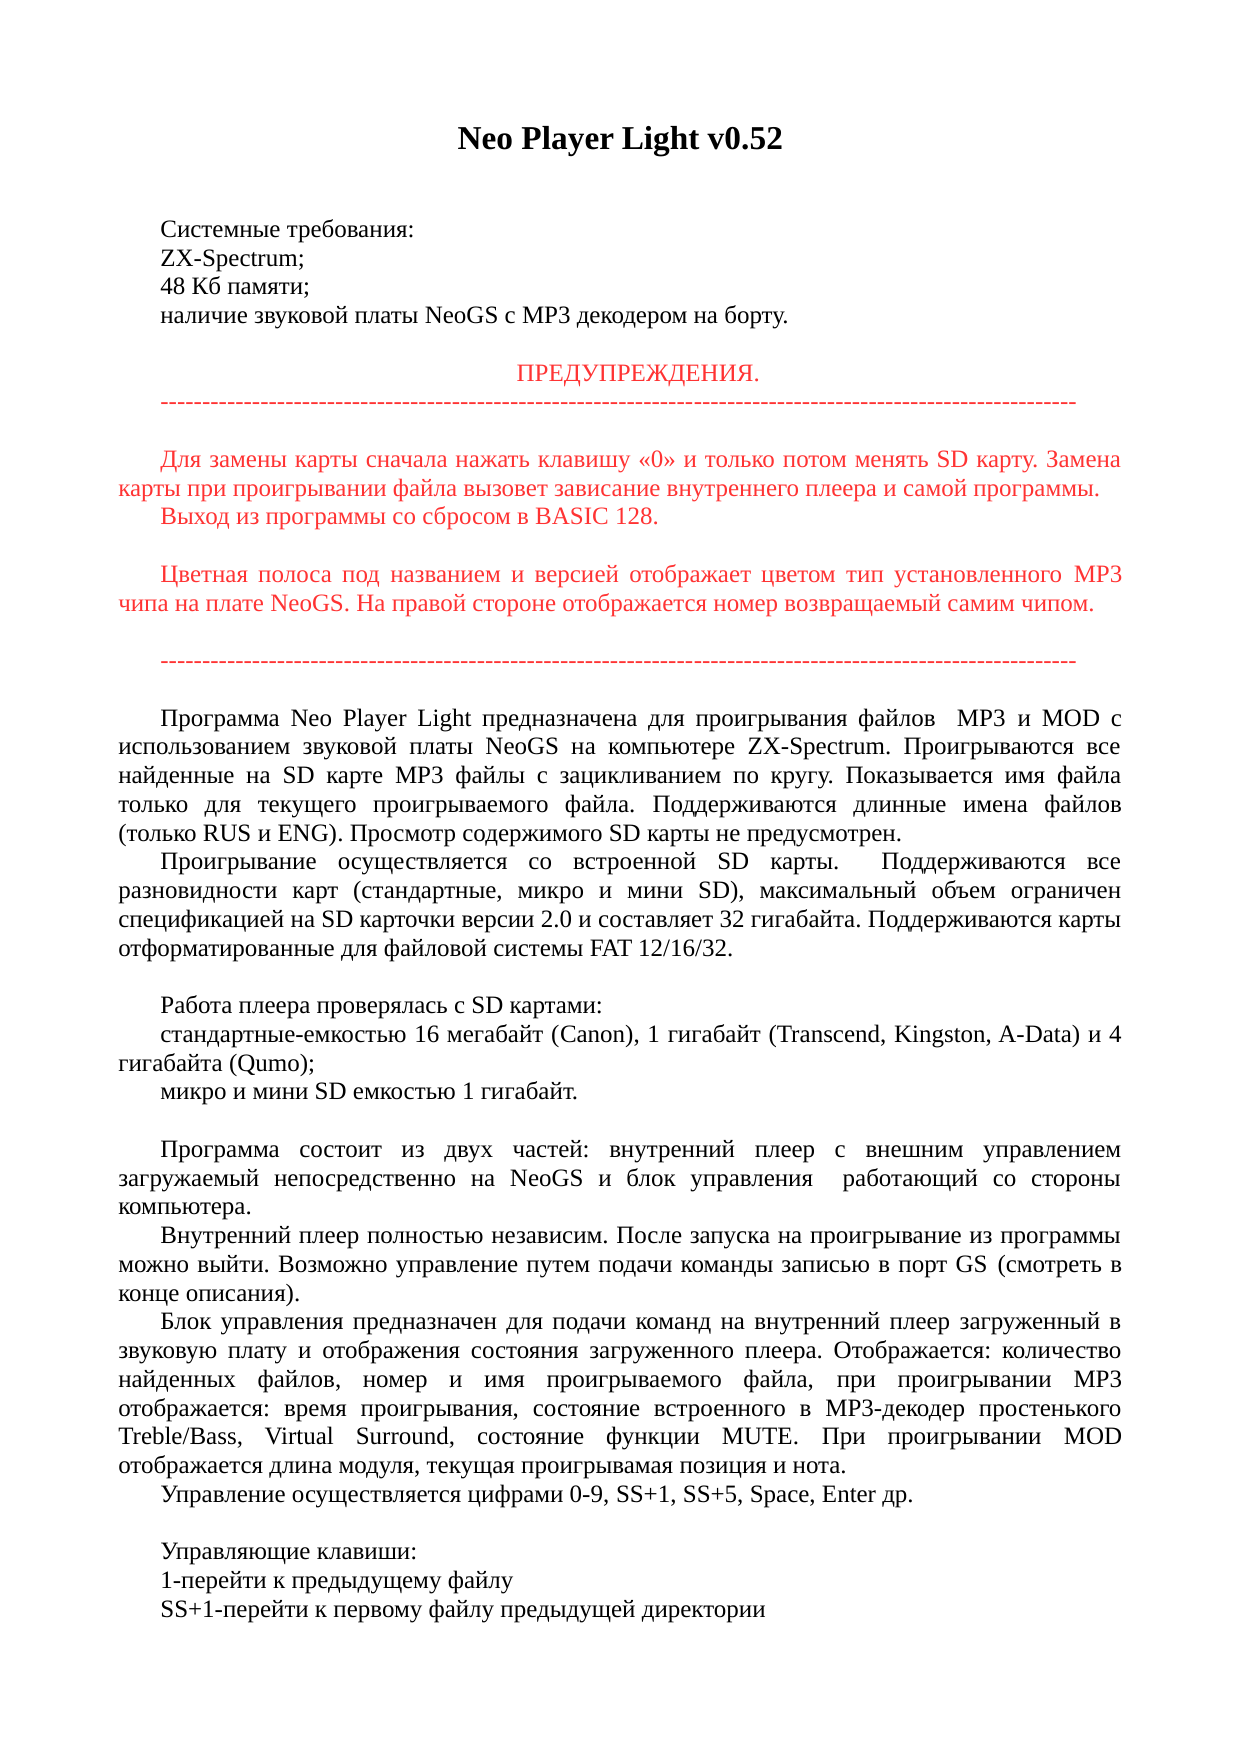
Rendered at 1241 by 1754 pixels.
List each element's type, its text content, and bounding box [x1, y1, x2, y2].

text SS+1-перейти к первому файлу предыдущей директории [118, 1594, 1122, 1623]
text Управляющие клавиши: [118, 1536, 1122, 1565]
text Neo Player Light v0.52 [118, 118, 1122, 156]
text 48 Кб памяти; [118, 271, 1122, 300]
text Работа плеера проверялась с SD картами: [118, 990, 1122, 1019]
text Для замены карты сначала нажать клавишу «0» и только потом менять SD карту. Замена карты при проигрывании файла вызовет зависание внутреннего плеера и самой программы. [118, 444, 1122, 501]
text Внутренний плеер полностью независим. После запуска на проигрывание из программы можно выйти. Возможно управление путем подачи команды записью в порт GS (смотреть в конце описания). [118, 1220, 1122, 1306]
text микро и мини SD емкостью 1 гигабайт. [118, 1076, 1122, 1105]
text Блок управления предназначен для подачи команд на внутренний плеер загруженный в звуковую плату и отображения состояния загруженного плеера. Отображается: количество найденных файлов, номер и имя проигрываемого файла, при проигрывании MP3 отображается: время проигрывания, состояние встроенного в MP3-декодер простенького Treble/Bass, Virtual Surround, состояние функции MUTE. При проигрывании MOD отображается длина модуля, текущая проигрывамая позиция и нота. [118, 1306, 1122, 1479]
text Выход из программы со сбросом в BASIC 128. [118, 501, 1122, 530]
text -------------------------------------------------------------------------------------------------------------- [118, 645, 1122, 674]
text 1-перейти к предыдущему файлу [118, 1565, 1122, 1594]
text Проигрывание осуществляется со встроенной SD карты. Поддерживаются все разновидности карт (стандартные, микро и мини SD), максимальный объем ограничен спецификацией на SD карточки версии 2.0 и составляет 32 гигабайта. Поддерживаются карты отформатированные для файловой системы FAT 12/16/32. [118, 846, 1122, 961]
text Системные требования: [118, 214, 1122, 243]
text -------------------------------------------------------------------------------------------------------------- [118, 386, 1122, 415]
text стандартные-емкостью 16 мегабайт (Canon), 1 гигабайт (Transcend, Kingston, A-Data) и 4 гигабайта (Qumo); [118, 1019, 1122, 1076]
text ПРЕДУПРЕЖДЕНИЯ. [118, 358, 1122, 386]
text Программа Neo Player Light предназначена для проигрывания файлов MP3 и MOD с использованием звуковой платы NeoGS на компьютере ZX-Spеctrum. Проигрываются все найденные на SD карте MP3 файлы с зацикливанием по кругу. Показывается имя файла только для текущего проигрываемого файла. Поддерживаются длинные имена файлов (только RUS и ENG). Просмотр содержимого SD карты не предусмотрен. [118, 703, 1122, 846]
text Программа состоит из двух частей: внутренний плеер с внешним управлением загружаемый непосредственно на NeoGS и блок управления работающий со стороны компьютера. [118, 1134, 1122, 1220]
text наличие звуковой платы NeoGS c MP3 декодером на борту. [118, 300, 1122, 329]
text Управление осуществляется цифрами 0-9, SS+1, SS+5, Space, Enter др. [118, 1479, 1122, 1508]
text Цветная полоса под названием и версией отображает цветом тип установленного MP3 чипа на плате NeoGS. На правой стороне отображается номер возвращаемый самим чипом. [118, 559, 1122, 616]
text ZX-Spectrum; [118, 243, 1122, 271]
